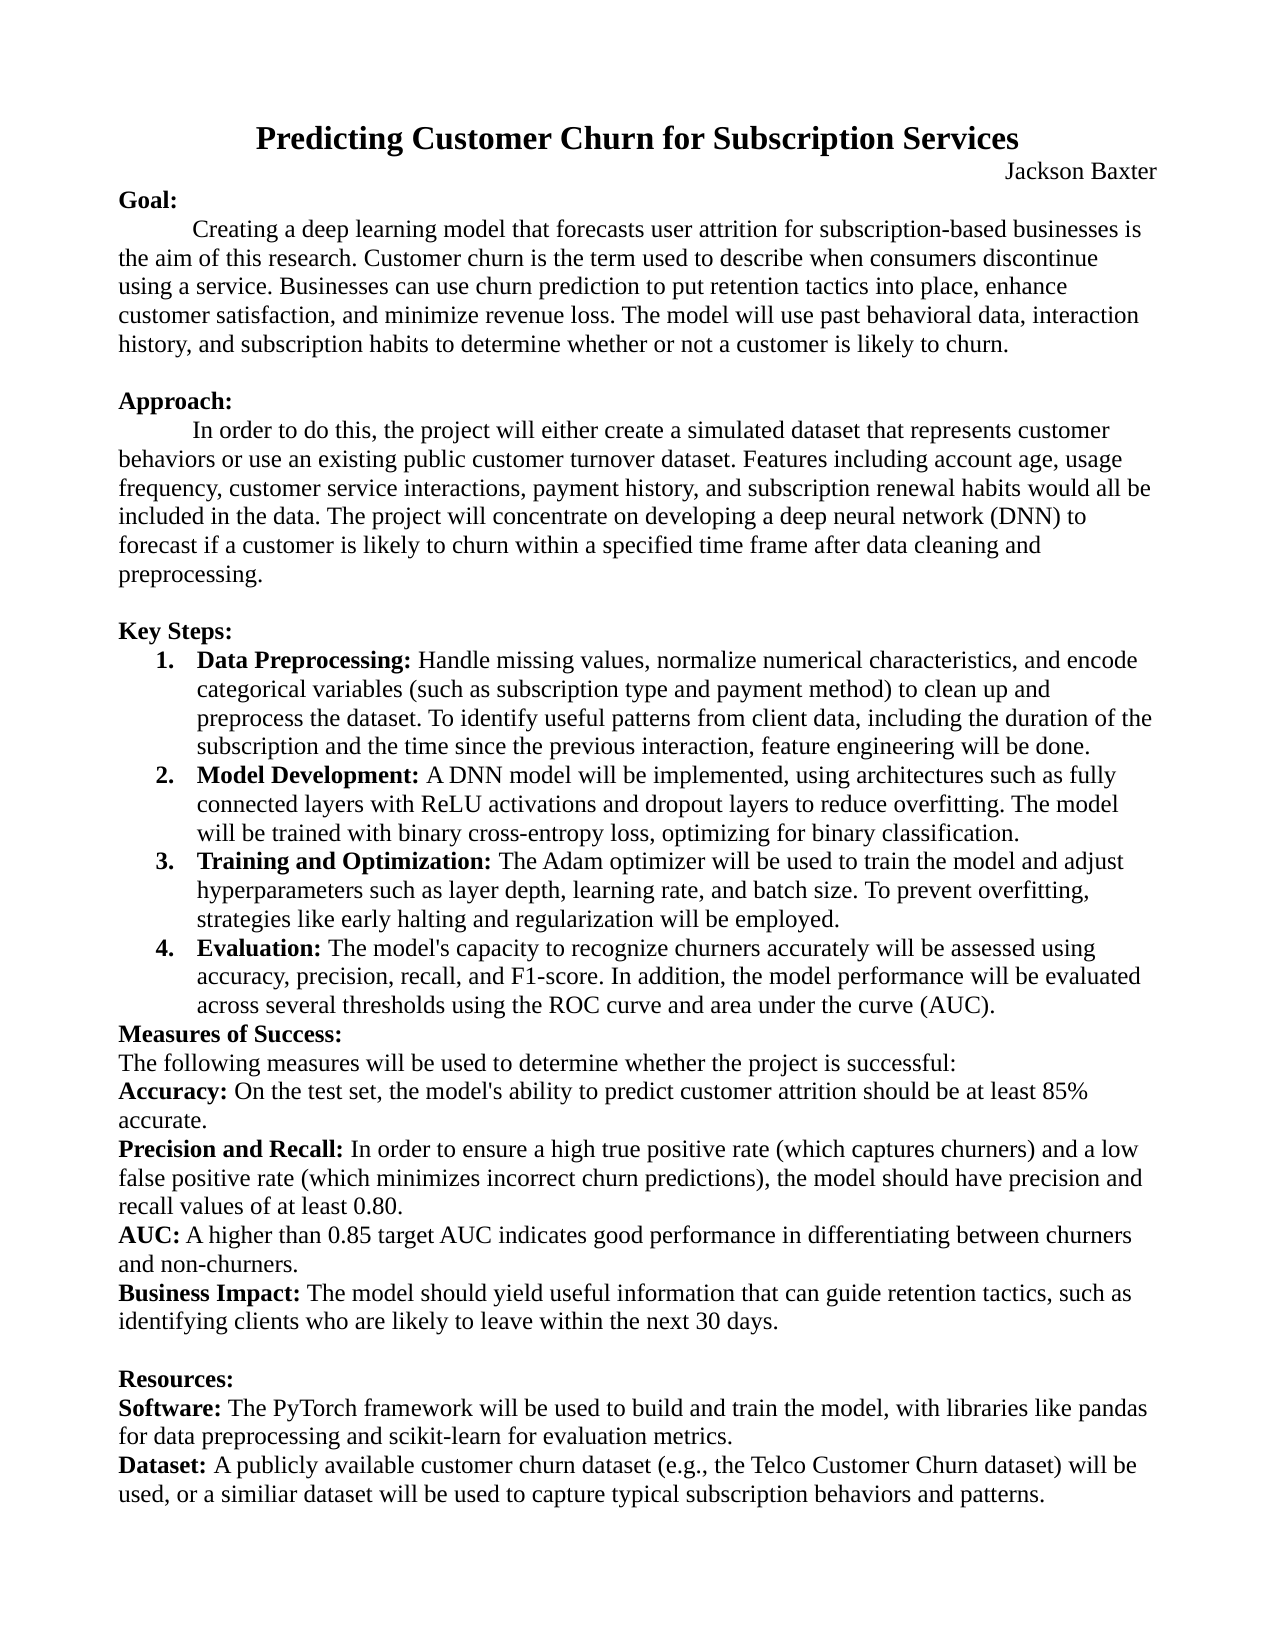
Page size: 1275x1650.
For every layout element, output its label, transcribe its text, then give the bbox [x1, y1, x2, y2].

list Evaluation: The model's capacity to recognize churners accurately will be assessed using accuracy, precision, recall, and F1-score. In addition, the model performance will be evaluated across several thresholds using the ROC curve and area under the curve (AUC). [155, 933, 1157, 1019]
text Key Steps: [118, 616, 1157, 645]
text Dataset: A publicly available customer churn dataset (e.g., the Telco Customer Churn dataset) will be used, or a similiar dataset will be used to capture typical subscription behaviors and patterns. [118, 1450, 1157, 1508]
text Creating a deep learning model that forecasts user attrition for subscription-based businesses is the aim of this research. Customer churn is the term used to describe when consumers discontinue using a service. Businesses can use churn prediction to put retention tactics into place, enhance customer satisfaction, and minimize revenue loss. The model will use past behavioral data, interaction history, and subscription habits to determine whether or not a customer is likely to churn. [118, 214, 1157, 358]
text In order to do this, the project will either create a simulated dataset that represents customer behaviors or use an existing public customer turnover dataset. Features including account age, usage frequency, customer service interactions, payment history, and subscription renewal habits would all be included in the data. The project will concentrate on developing a deep neural network (DNN) to forecast if a customer is likely to churn within a specified time frame after data cleaning and preprocessing. [118, 415, 1157, 588]
text Software: The PyTorch framework will be used to build and train the model, with libraries like pandas for data preprocessing and scikit-learn for evaluation metrics. [118, 1393, 1157, 1450]
text Predicting Customer Churn for Subscription Services [118, 118, 1157, 156]
list Data Preprocessing: Handle missing values, normalize numerical characteristics, and encode categorical variables (such as subscription type and payment method) to clean up and preprocess the dataset. To identify useful patterns from client data, including the duration of the subscription and the time since the previous interaction, feature engineering will be done. [155, 645, 1157, 760]
text Approach: [118, 386, 1157, 415]
text Jackson Baxter [118, 156, 1157, 185]
text Goal: [118, 185, 1157, 214]
list Training and Optimization: The Adam optimizer will be used to train the model and adjust hyperparameters such as layer depth, learning rate, and batch size. To prevent overfitting, strategies like early halting and regularization will be employed. [155, 846, 1157, 933]
text Measures of Success: The following measures will be used to determine whether the project is successful: Accuracy: On the test set, the model's ability to predict customer attrition should be at least 85% accurate. Precision and Recall: In order to ensure a high true positive rate (which captures churners) and a low false positive rate (which minimizes incorrect churn predictions), the model should have precision and recall values of at least 0.80. AUC: A higher than 0.85 target AUC indicates good performance in differentiating between churners and non-churners. Business Impact: The model should yield useful information that can guide retention tactics, such as identifying clients who are likely to leave within the next 30 days. [118, 1019, 1157, 1335]
text Resources: [118, 1364, 1157, 1393]
list Model Development: A DNN model will be implemented, using architectures such as fully connected layers with ReLU activations and dropout layers to reduce overfitting. The model will be trained with binary cross-entropy loss, optimizing for binary classification. [155, 760, 1157, 846]
